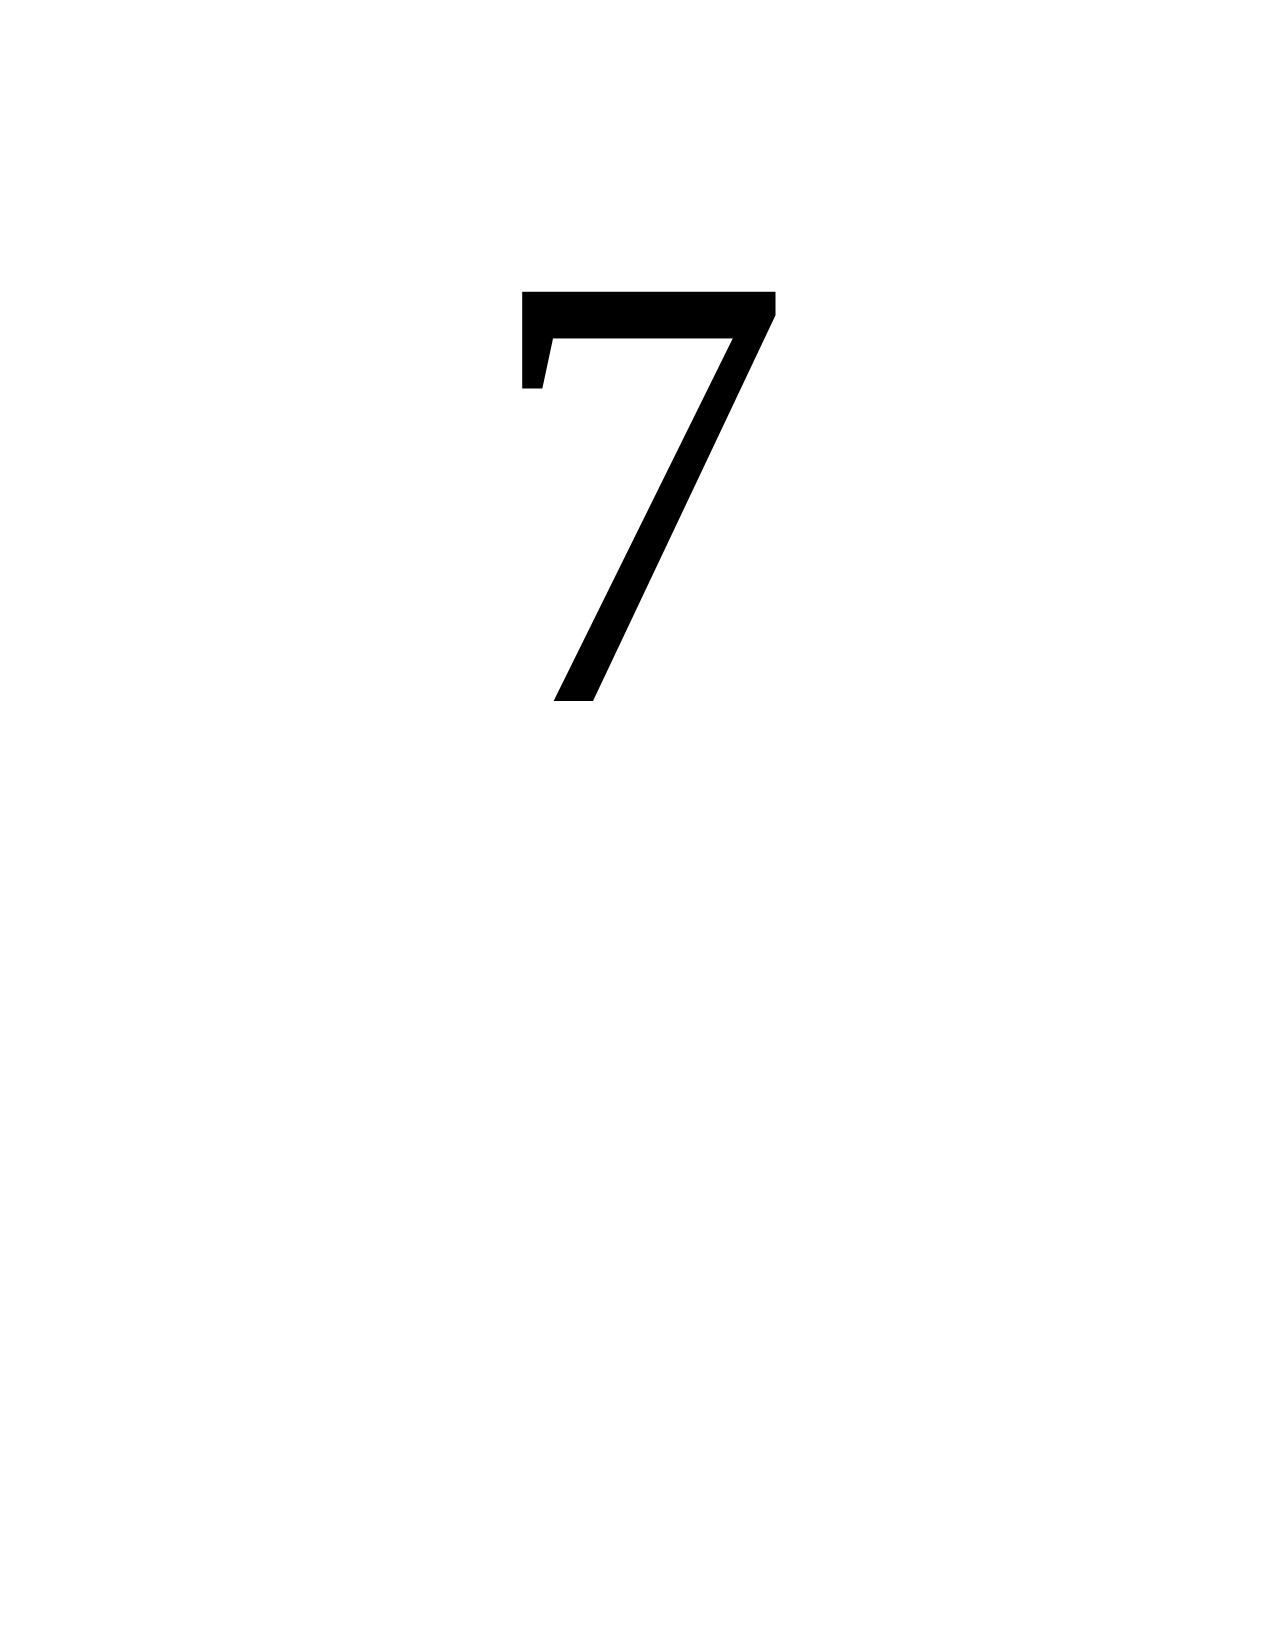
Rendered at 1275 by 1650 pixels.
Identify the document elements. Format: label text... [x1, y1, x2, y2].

text 7 [118, 118, 1157, 837]
